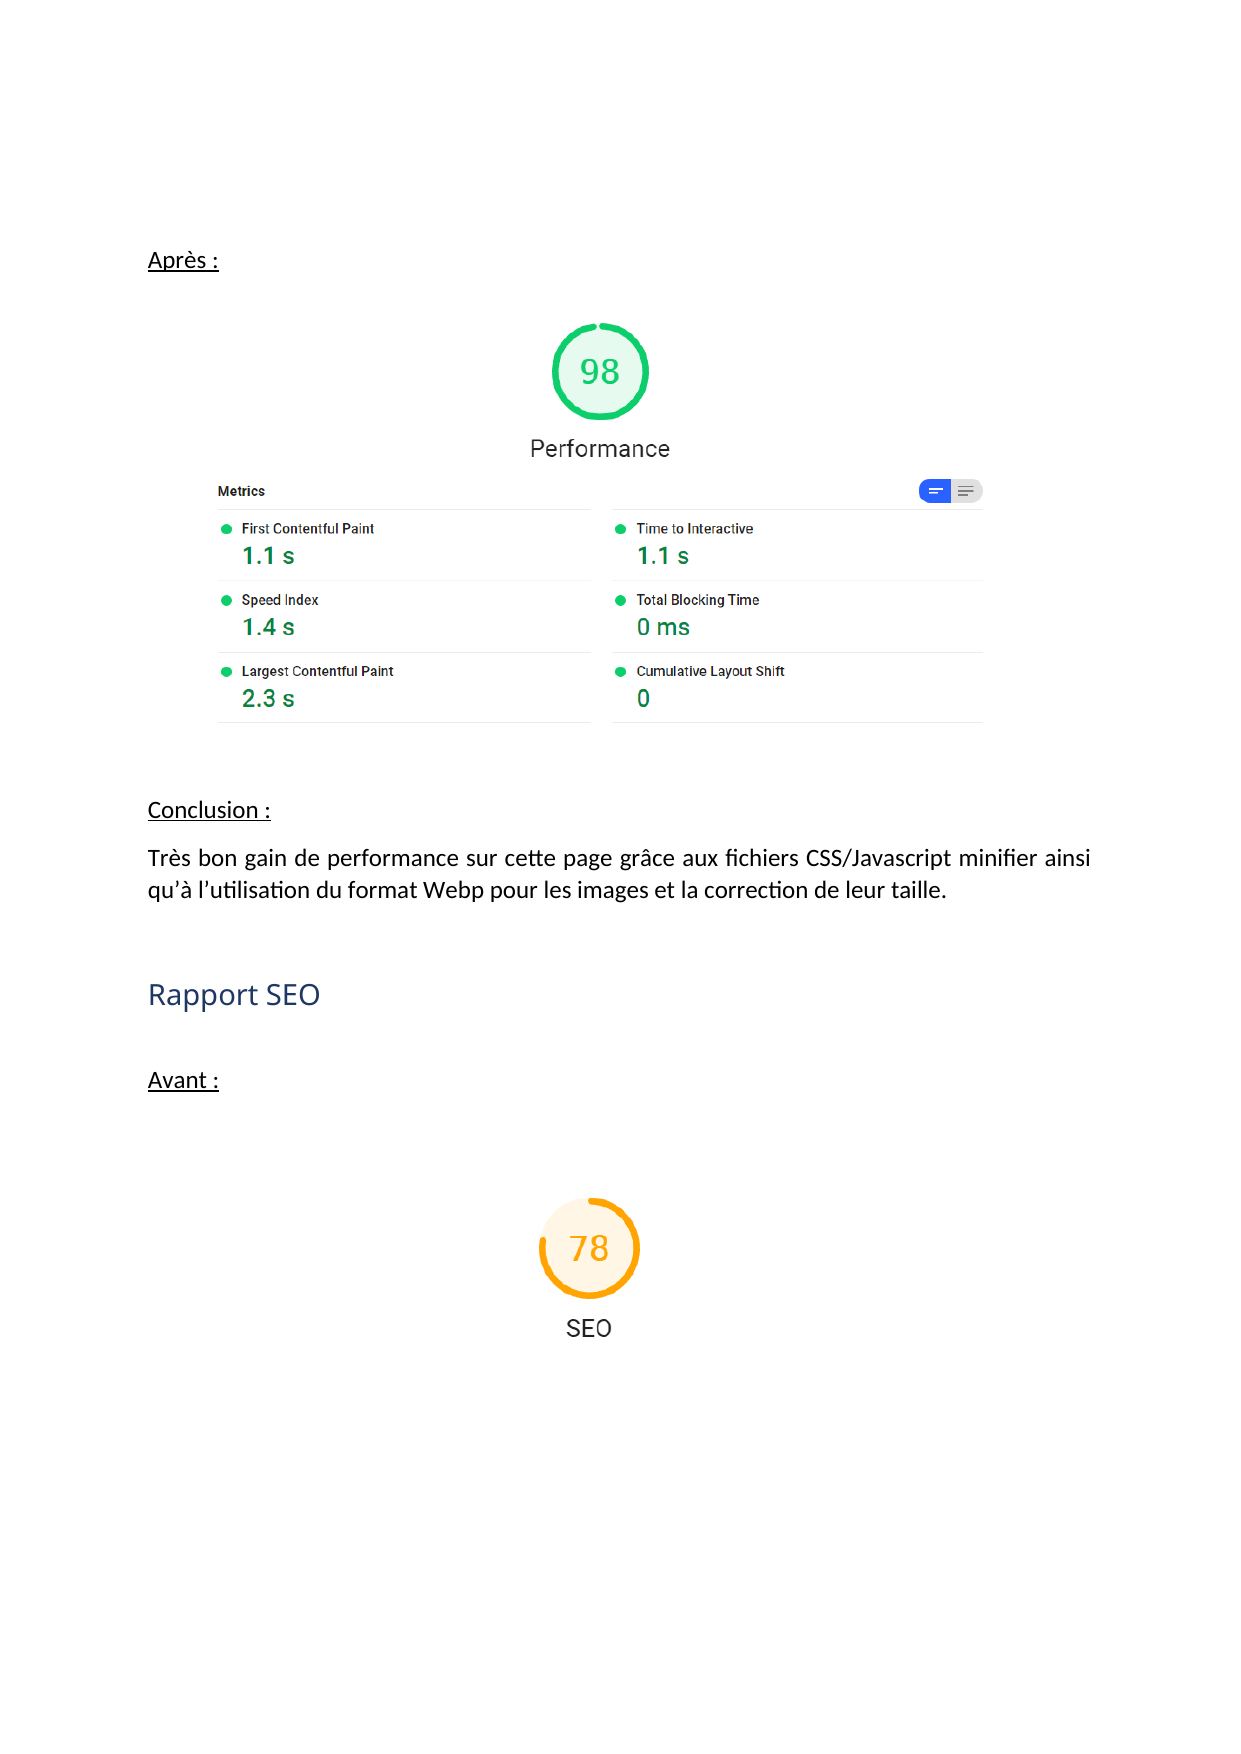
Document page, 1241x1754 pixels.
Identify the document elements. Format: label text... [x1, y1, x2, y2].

text Très bon gain de performance sur cette page grâce aux fichiers CSS/Javascript minifier ainsi qu’à l’utilisation du format Webp pour les images et la correction de leur taille. [148, 842, 1093, 904]
subtitle Rapport SEO [148, 975, 1093, 1014]
text Conclusion : [148, 794, 1093, 824]
text Après : [148, 244, 1093, 275]
text Avant : [148, 1064, 1093, 1095]
